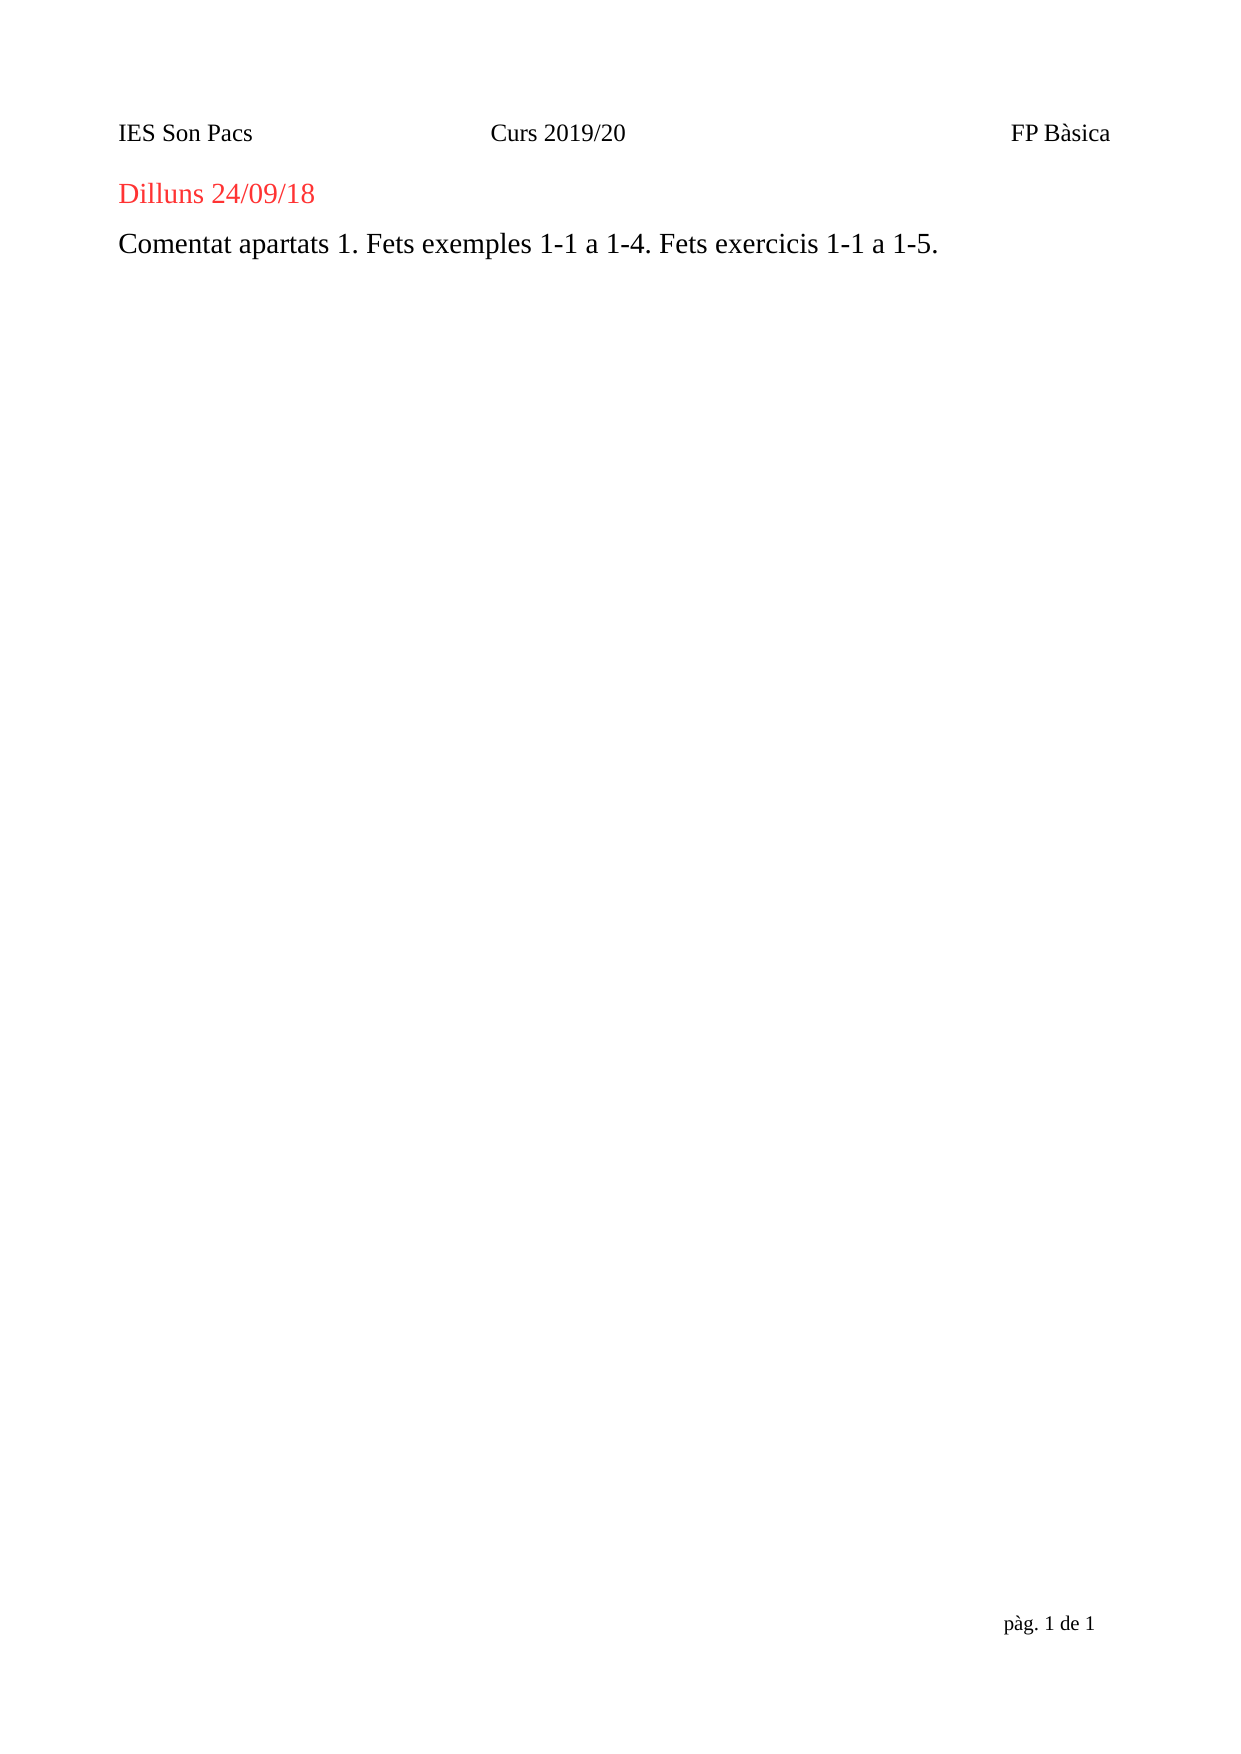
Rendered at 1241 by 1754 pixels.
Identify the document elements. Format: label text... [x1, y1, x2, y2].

text Dilluns 24/09/18 [118, 176, 1122, 210]
text Comentat apartats 1. Fets exemples 1-1 a 1-4. Fets exercicis 1-1 a 1-5. [118, 227, 1122, 260]
